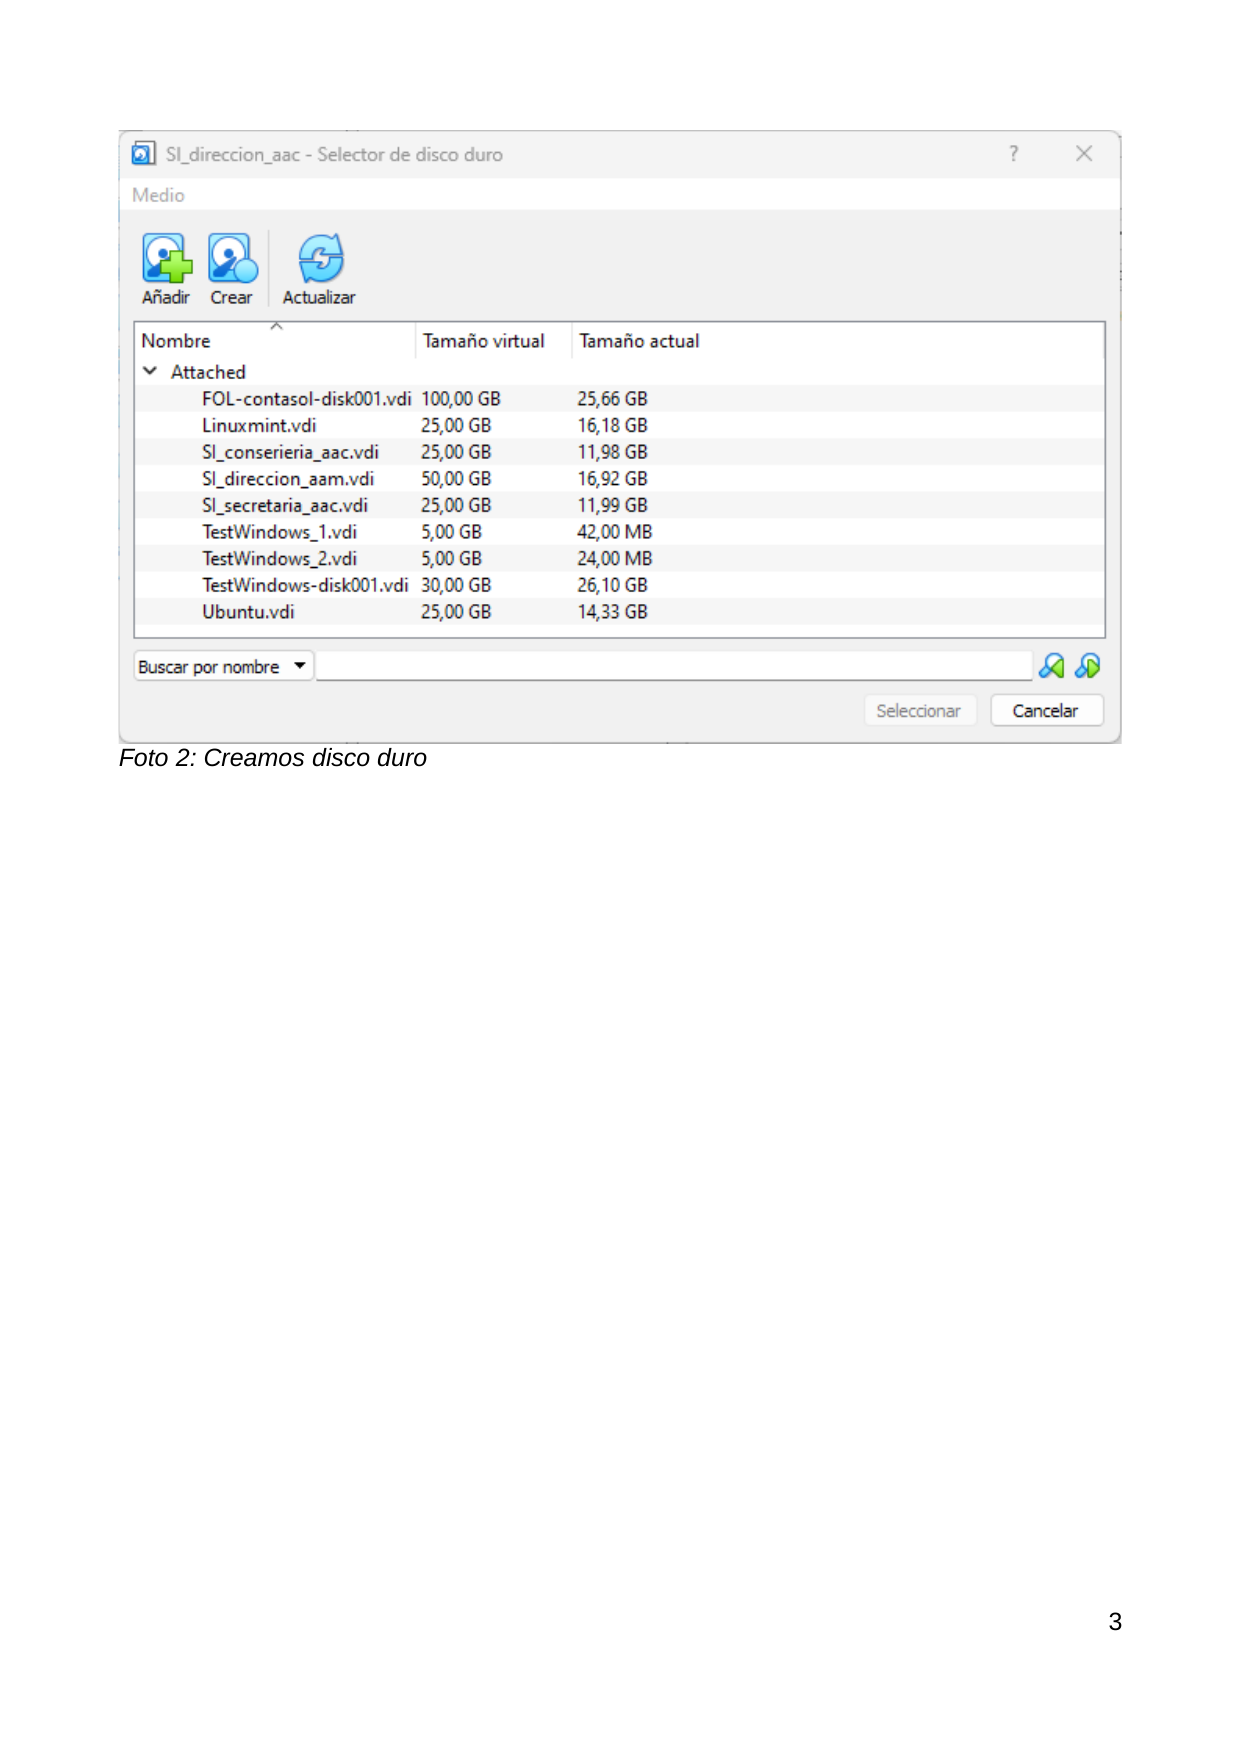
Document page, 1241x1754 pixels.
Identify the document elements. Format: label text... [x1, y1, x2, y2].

picture [118, 130, 1122, 744]
text Foto 2: Creamos disco duro [118, 744, 1122, 772]
